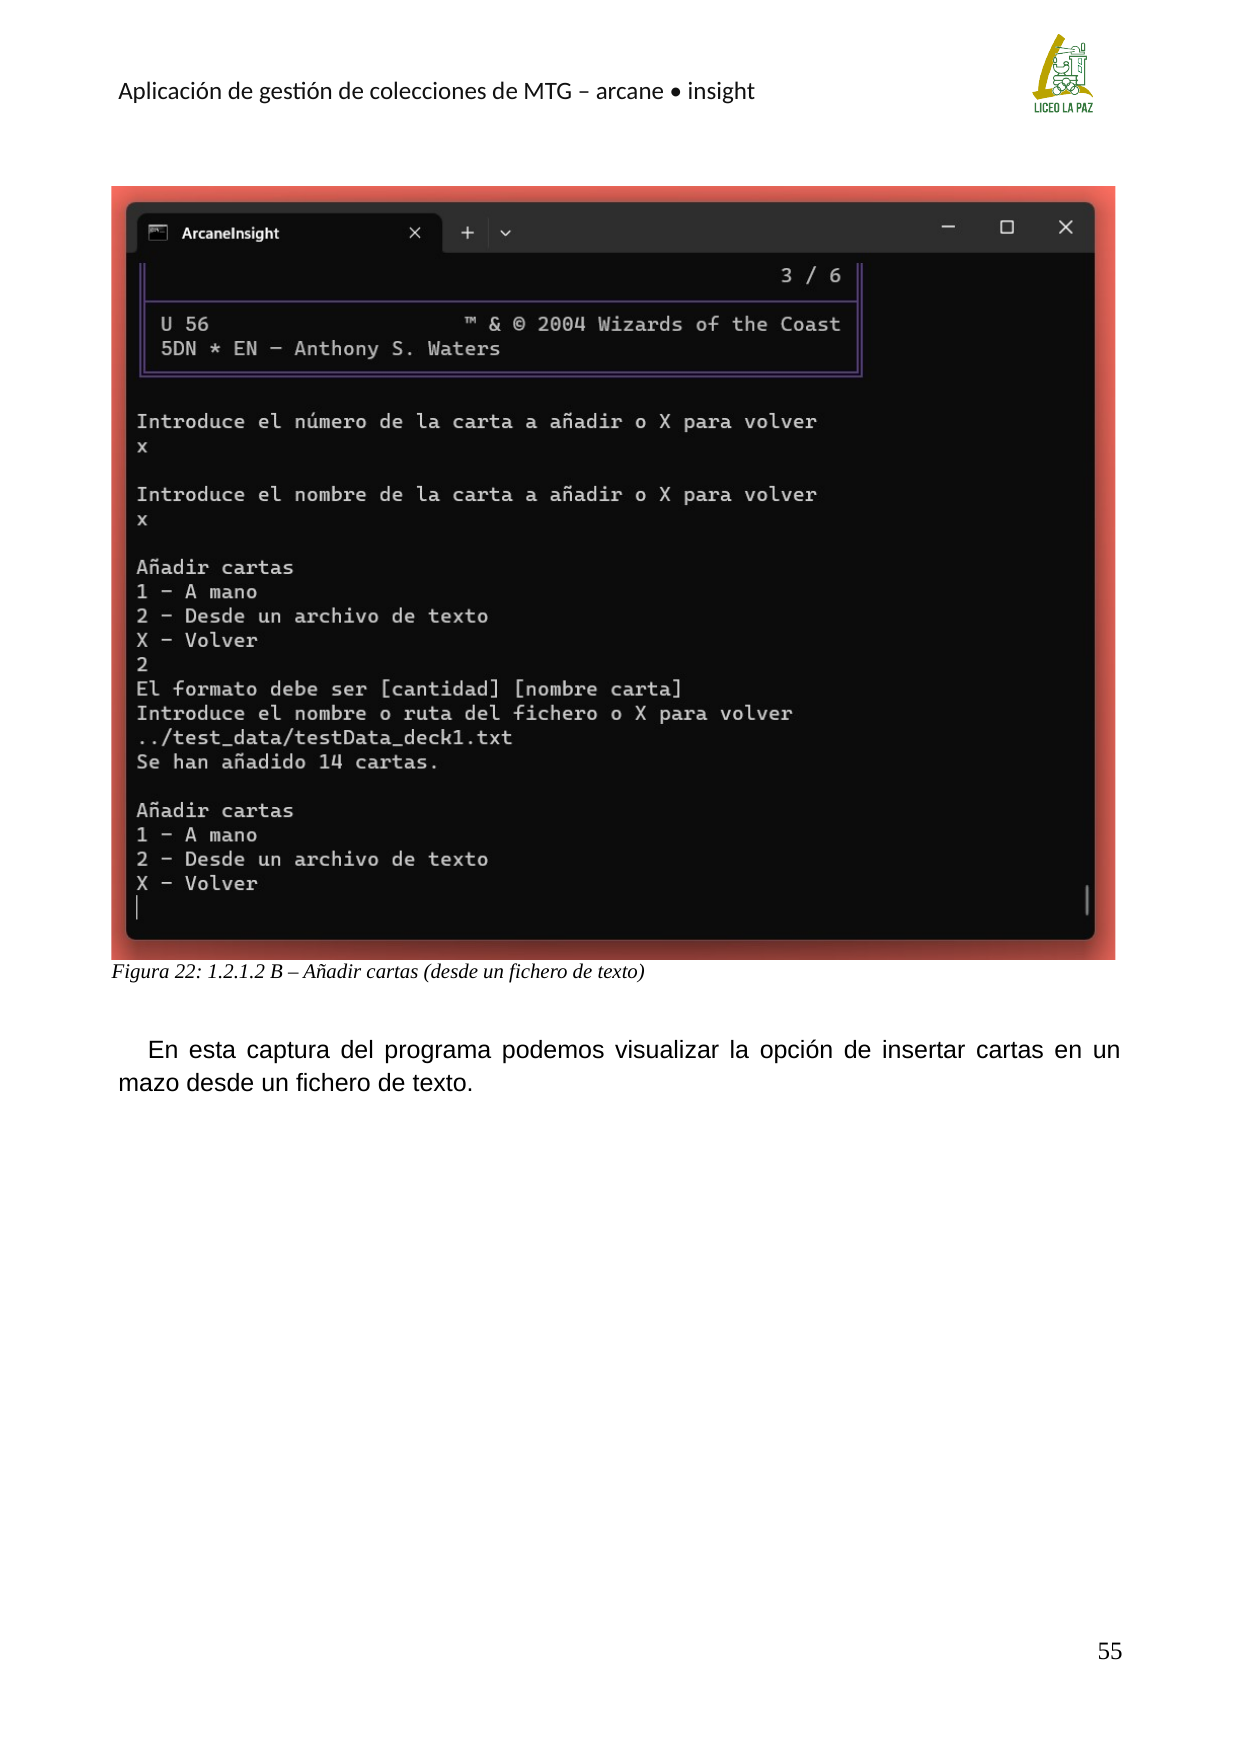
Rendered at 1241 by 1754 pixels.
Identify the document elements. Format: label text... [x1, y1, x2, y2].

picture [111, 186, 1116, 960]
picture [1025, 26, 1100, 121]
text Figura 22: 1.2.1.2 B – Añadir cartas (desde un fichero de texto) [111, 960, 1115, 983]
text En esta captura del programa podemos visualizar la opción de insertar cartas en un mazo desde un fichero de texto. [118, 1035, 1122, 1097]
